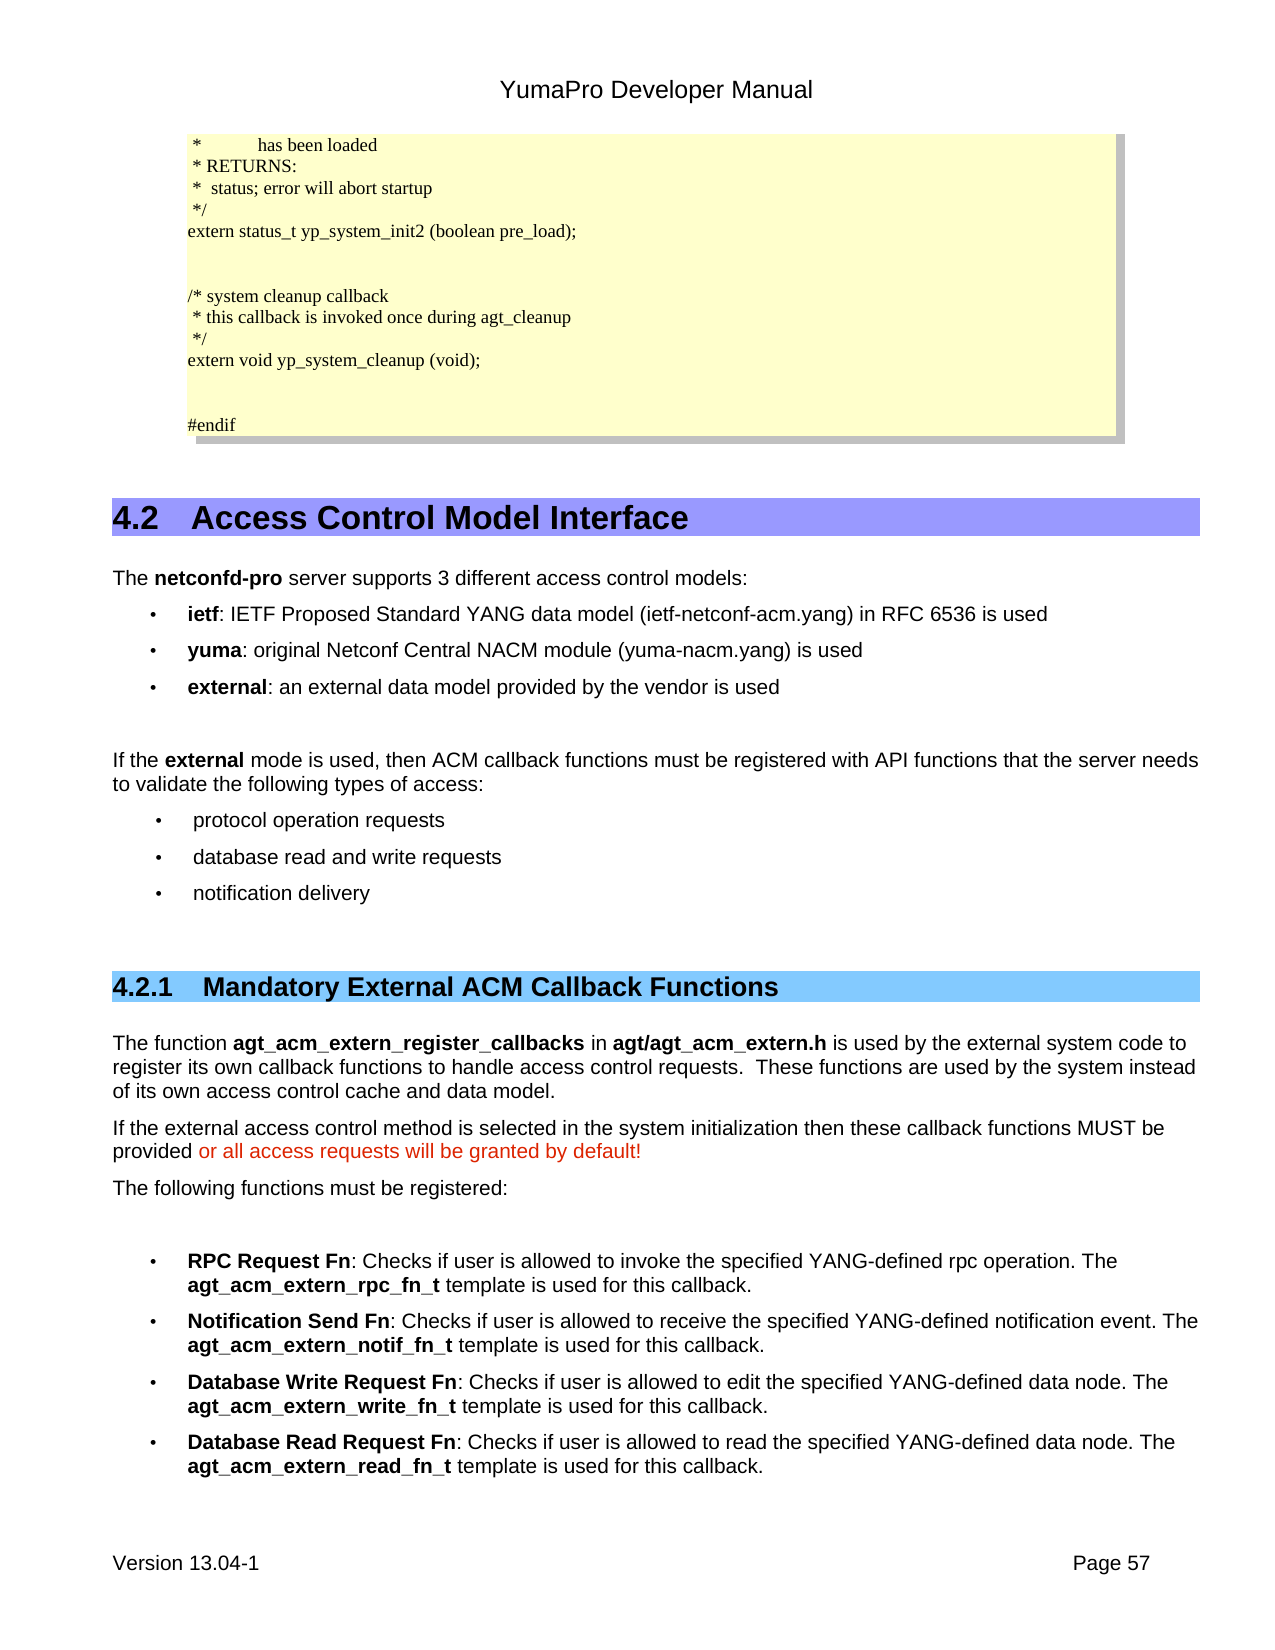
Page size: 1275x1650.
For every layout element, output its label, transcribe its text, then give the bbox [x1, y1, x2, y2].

subtitle Access Control Model Interface [112, 498, 1200, 536]
list database read and write requests [155, 844, 1200, 868]
list Database Read Request Fn: Checks if user is allowed to read the specified YANG-defined data node. The agt_acm_extern_read_fn_t template is used for this callback. [150, 1430, 1200, 1478]
text /* system cleanup callback [187, 285, 1116, 306]
text * RETURNS: [187, 155, 1116, 177]
list Notification Send Fn: Checks if user is allowed to receive the specified YANG-defined notification event. The agt_acm_extern_notif_fn_t template is used for this callback. [150, 1309, 1200, 1357]
text The following functions must be registered: [112, 1176, 1200, 1200]
list yuma: original Netconf Central NACM module (yuma-nacm.yang) is used [150, 638, 1200, 662]
text If the external mode is used, then ACM callback functions must be registered with API functions that the server needs to validate the following types of access: [112, 748, 1200, 796]
text * this callback is invoked once during agt_cleanup [187, 306, 1116, 328]
text extern void yp_system_cleanup (void); [187, 349, 1116, 371]
list external: an external data model provided by the vendor is used [150, 675, 1200, 699]
text extern status_t yp_system_init2 (boolean pre_load); [187, 220, 1116, 242]
subtitle Mandatory External ACM Callback Functions [112, 971, 1200, 1002]
list RPC Request Fn: Checks if user is allowed to invoke the specified YANG-defined rpc operation. The agt_acm_extern_rpc_fn_t template is used for this callback. [150, 1249, 1200, 1297]
list notification delivery [155, 881, 1200, 905]
list protocol operation requests [155, 808, 1200, 832]
text The netconfd-pro server supports 3 different access control models: [112, 565, 1200, 589]
text The function agt_acm_extern_register_callbacks in agt/agt_acm_extern.h is used by the external system code to register its own callback functions to handle access control requests. These functions are used by the system instead of its own access control cache and data model. [112, 1031, 1200, 1103]
text If the external access control method is selected in the system initialization then these callback functions MUST be provided or all access requests will be granted by default! [112, 1115, 1200, 1163]
text #endif [187, 414, 1116, 436]
text */ [187, 198, 1116, 220]
list ietf: IETF Proposed Standard YANG data model (ietf-netconf-acm.yang) in RFC 6536 is used [150, 602, 1200, 626]
text * status; error will abort startup [187, 177, 1116, 198]
list Database Write Request Fn: Checks if user is allowed to edit the specified YANG-defined data node. The agt_acm_extern_write_fn_t template is used for this callback. [150, 1369, 1200, 1417]
text * has been loaded [187, 134, 1116, 155]
text */ [187, 328, 1116, 349]
